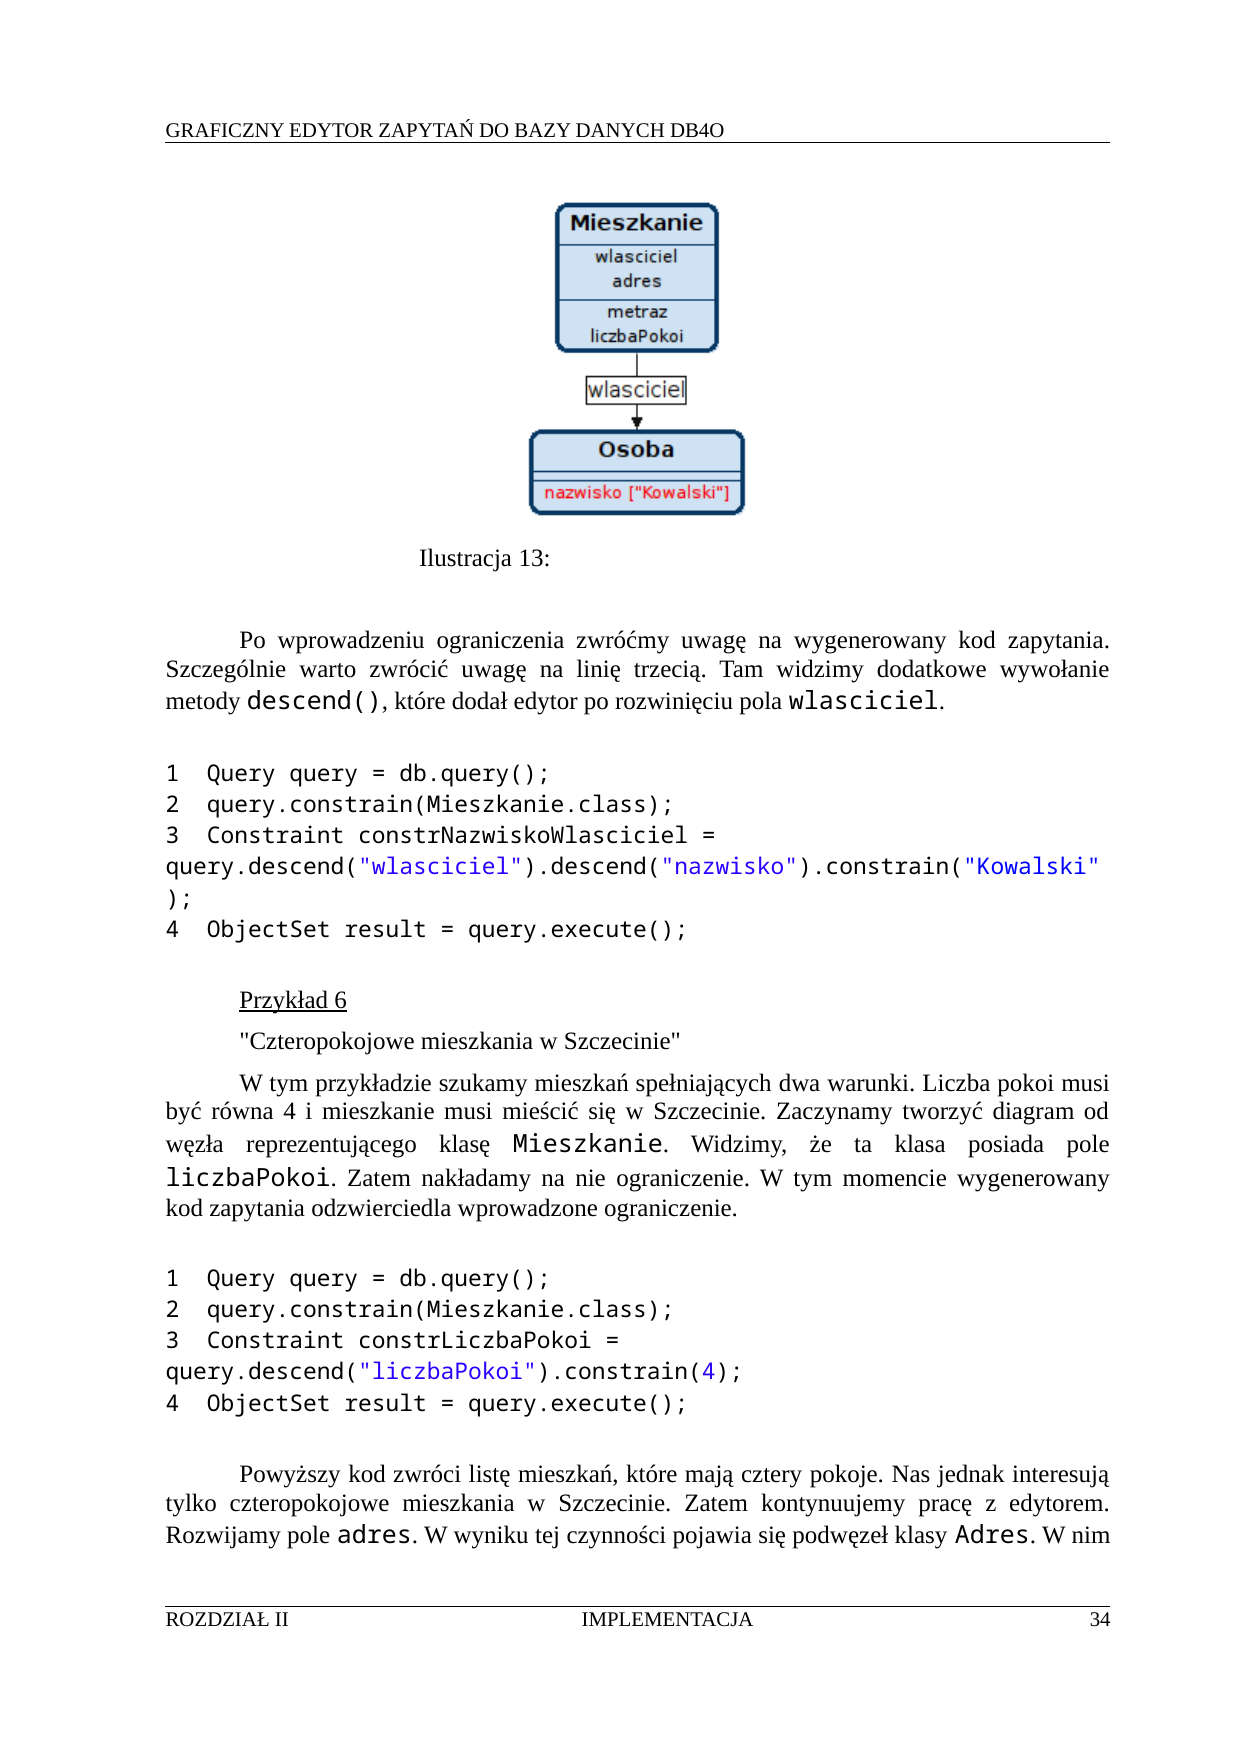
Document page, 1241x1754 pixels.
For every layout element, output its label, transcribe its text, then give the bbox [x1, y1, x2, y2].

text W tym przykładzie szukamy mieszkań spełniających dwa warunki. Liczba pokoi musi być równa 4 i mieszkanie musi mieścić się w Szczecinie. Zaczynamy tworzyć diagram od węzła reprezentującego klasę Mieszkanie. Widzimy, że ta klasa posiada pole liczbaPokoi. Zatem nakładamy na nie ograniczenie. W tym momencie wygenerowany kod zapytania odzwierciedla wprowadzone ograniczenie. [165, 1068, 1110, 1222]
text 2 query.constrain(Mieszkanie.class); [165, 788, 1110, 819]
text 4 ObjectSet result = query.execute(); [165, 913, 1110, 944]
text Powyższy kod zwróci listę mieszkań, które mają cztery pokoje. Nas jednak interesują tylko czteropokojowe mieszkania w Szczecinie. Zatem kontynuujemy pracę z edytorem. Rozwijamy pole adres. W wyniku tej czynności pojawia się podwęzeł klasy Adres. W nim [165, 1459, 1110, 1551]
text 4 ObjectSet result = query.execute(); [165, 1386, 1110, 1418]
text 3 Constraint constrNazwiskoWlasciciel = query.descend("wlasciciel").descend("nazwisko").constrain("Kowalski"); [165, 819, 1110, 913]
text Po wprowadzeniu ograniczenia zwróćmy uwagę na wygenerowany kod zapytania. Szczególnie warto zwrócić uwagę na linię trzecią. Tam widzimy dodatkowe wywołanie metody descend(), które dodał edytor po rozwinięciu pola wlasciciel. [165, 626, 1110, 717]
text 1 Query query = db.query(); [165, 1261, 1110, 1293]
text Przykład 6 [165, 985, 1110, 1014]
text 3 Constraint constrLiczbaPokoi = query.descend("liczbaPokoi").constrain(4); [165, 1324, 1110, 1386]
text 2 query.constrain(Mieszkanie.class); [165, 1293, 1110, 1324]
text Ilustracja 13: [419, 543, 857, 572]
picture [419, 177, 857, 543]
text "Czteropokojowe mieszkania w Szczecinie" [165, 1026, 1110, 1055]
text 1 Query query = db.query(); [165, 756, 1110, 788]
